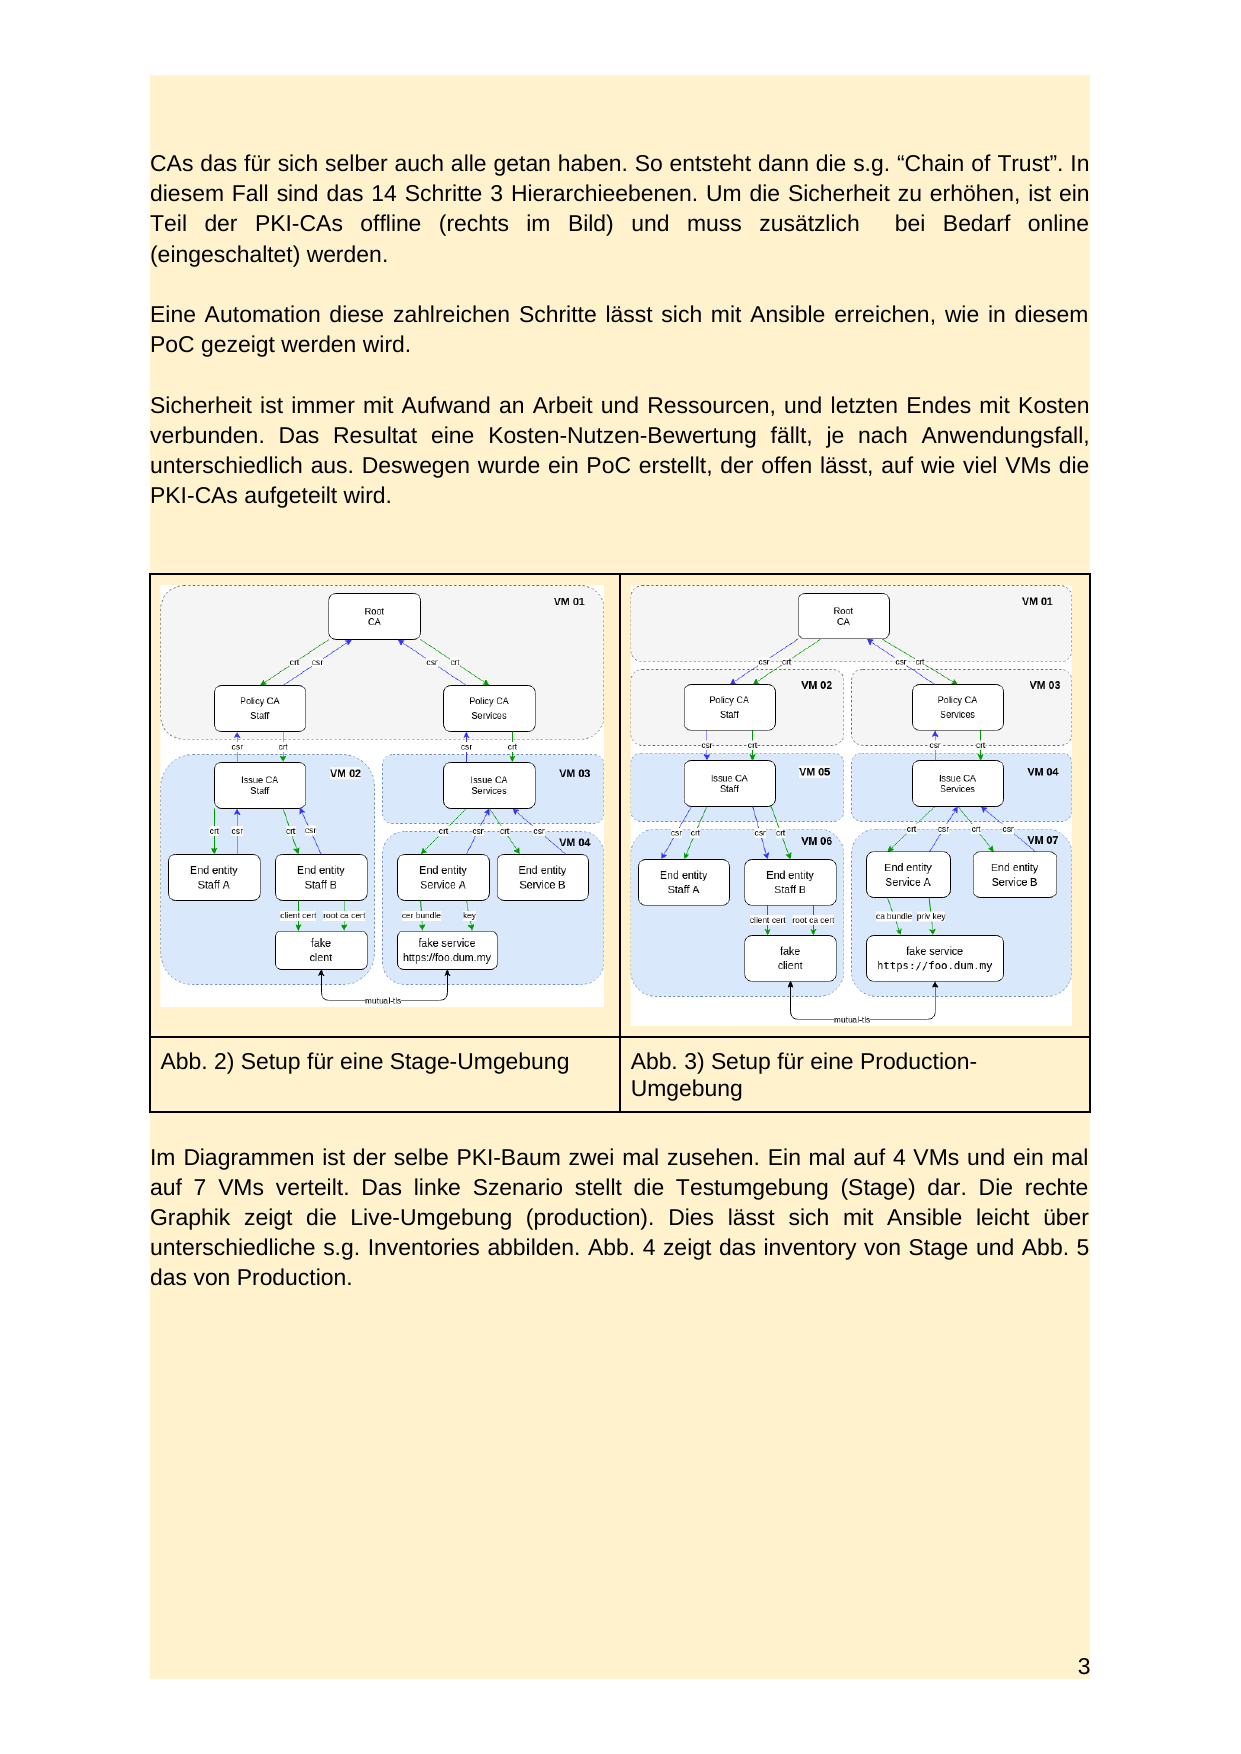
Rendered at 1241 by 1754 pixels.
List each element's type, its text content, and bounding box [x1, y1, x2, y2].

text Sicherheit ist immer mit Aufwand an Arbeit und Ressourcen, und letzten Endes mit Kosten verbunden. Das Resultat eine Kosten-Nutzen-Bewertung fällt, je nach Anwendungsfall, unterschiedlich aus. Deswegen wurde ein PoC erstellt, der offen lässt, auf wie viel VMs die PKI-CAs aufgeteilt wird. [150, 392, 1090, 509]
table_cell Abb. 2) Setup für eine Stage-Umgebung [151, 1038, 619, 1111]
picture [160, 585, 604, 1007]
text CAs das für sich selber auch alle getan haben. So entsteht dann die s.g. “Chain of Trust”. In diesem Fall sind das 14 Schritte 3 Hierarchieebenen. Um die Sicherheit zu erhöhen, ist ein Teil der PKI-CAs offline (rechts im Bild) und muss zusätzlich bei Bedarf online (eingeschaltet) werden. [150, 150, 1090, 267]
table_cell Abb. 3) Setup für eine Production-Umgebung [621, 1038, 1089, 1111]
table_header [621, 575, 1089, 1036]
picture [630, 585, 1072, 1026]
text Eine Automation diese zahlreichen Schritte lässt sich mit Ansible erreichen, wie in diesem PoC gezeigt werden wird. [150, 301, 1090, 358]
text Im Diagrammen ist der selbe PKI-Baum zwei mal zusehen. Ein mal auf 4 VMs und ein mal auf 7 VMs verteilt. Das linke Szenario stellt die Testumgebung (Stage) dar. Die rechte Graphik zeigt die Live-Umgebung (production). Dies lässt sich mit Ansible leicht über unterschiedliche s.g. Inventories abbilden. Abb. 4 zeigt das inventory von Stage und Abb. 5 das von Production. [150, 1143, 1090, 1291]
table_header [151, 575, 619, 1036]
